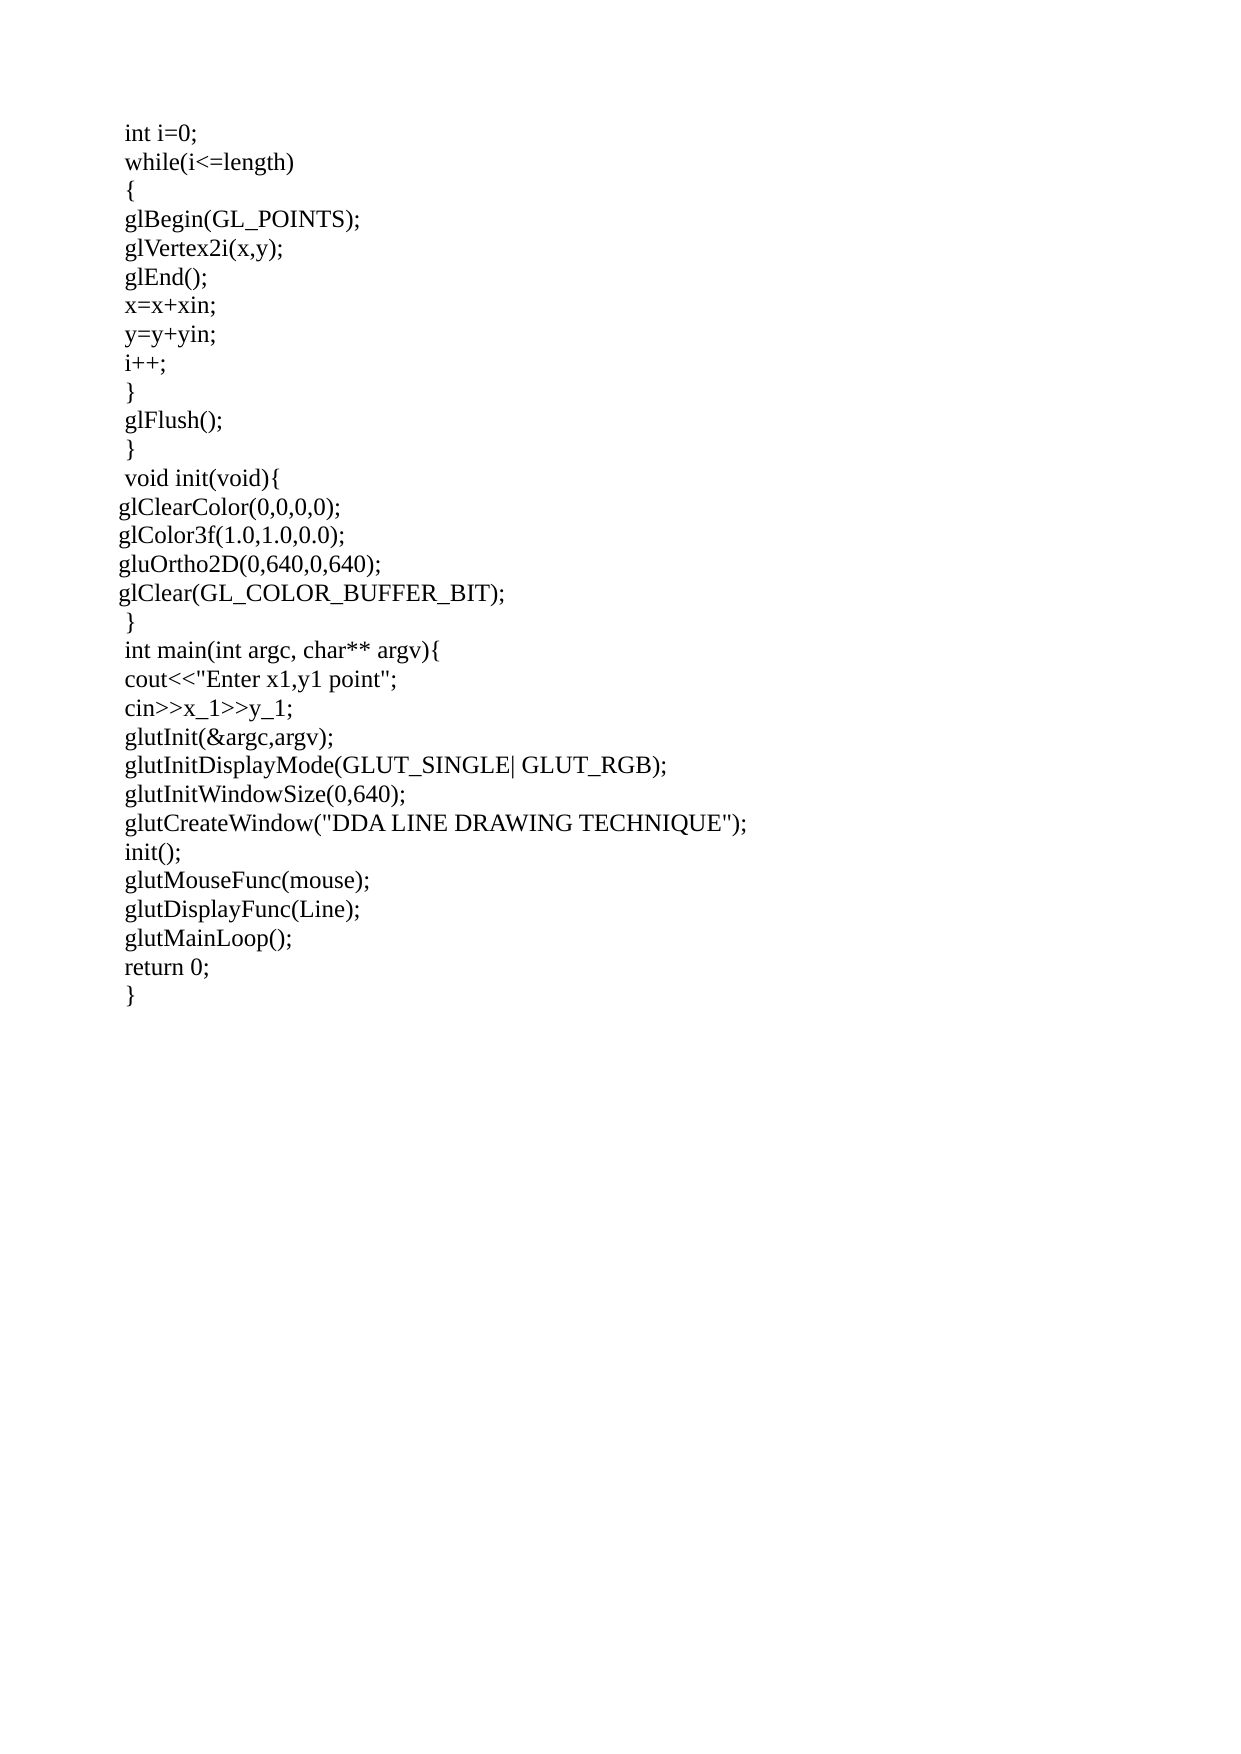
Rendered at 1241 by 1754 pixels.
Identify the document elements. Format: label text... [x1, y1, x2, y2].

text glutInit(&argc,argv); [118, 722, 1122, 751]
text glutMouseFunc(mouse); [118, 866, 1122, 894]
text cout<<"Enter x1,y1 point"; [118, 664, 1122, 693]
text void init(void){ [118, 463, 1122, 492]
text cin>>x_1>>y_1; [118, 693, 1122, 722]
text glClearColor(0,0,0,0); [118, 492, 1122, 521]
text glBegin(GL_POINTS); [118, 204, 1122, 233]
text glutMainLoop(); [118, 923, 1122, 952]
text { [118, 176, 1122, 204]
text glutInitDisplayMode(GLUT_SINGLE| GLUT_RGB); [118, 751, 1122, 779]
text init(); [118, 837, 1122, 866]
text } [118, 377, 1122, 406]
text glColor3f(1.0,1.0,0.0); [118, 521, 1122, 549]
text x=x+xin; [118, 291, 1122, 319]
text } [118, 434, 1122, 463]
text glVertex2i(x,y); [118, 233, 1122, 262]
text } [118, 607, 1122, 636]
text int i=0; [118, 118, 1122, 147]
text y=y+yin; [118, 319, 1122, 348]
text return 0; [118, 952, 1122, 981]
text glEnd(); [118, 262, 1122, 291]
text glutInitWindowSize(0,640); [118, 779, 1122, 808]
text gluOrtho2D(0,640,0,640); [118, 549, 1122, 578]
text glutCreateWindow("DDA LINE DRAWING TECHNIQUE"); [118, 808, 1122, 837]
text glFlush(); [118, 406, 1122, 434]
text } [118, 981, 1122, 1009]
text while(i<=length) [118, 147, 1122, 176]
text glutDisplayFunc(Line); [118, 894, 1122, 923]
text int main(int argc, char** argv){ [118, 636, 1122, 664]
text glClear(GL_COLOR_BUFFER_BIT); [118, 578, 1122, 607]
text i++; [118, 348, 1122, 377]
